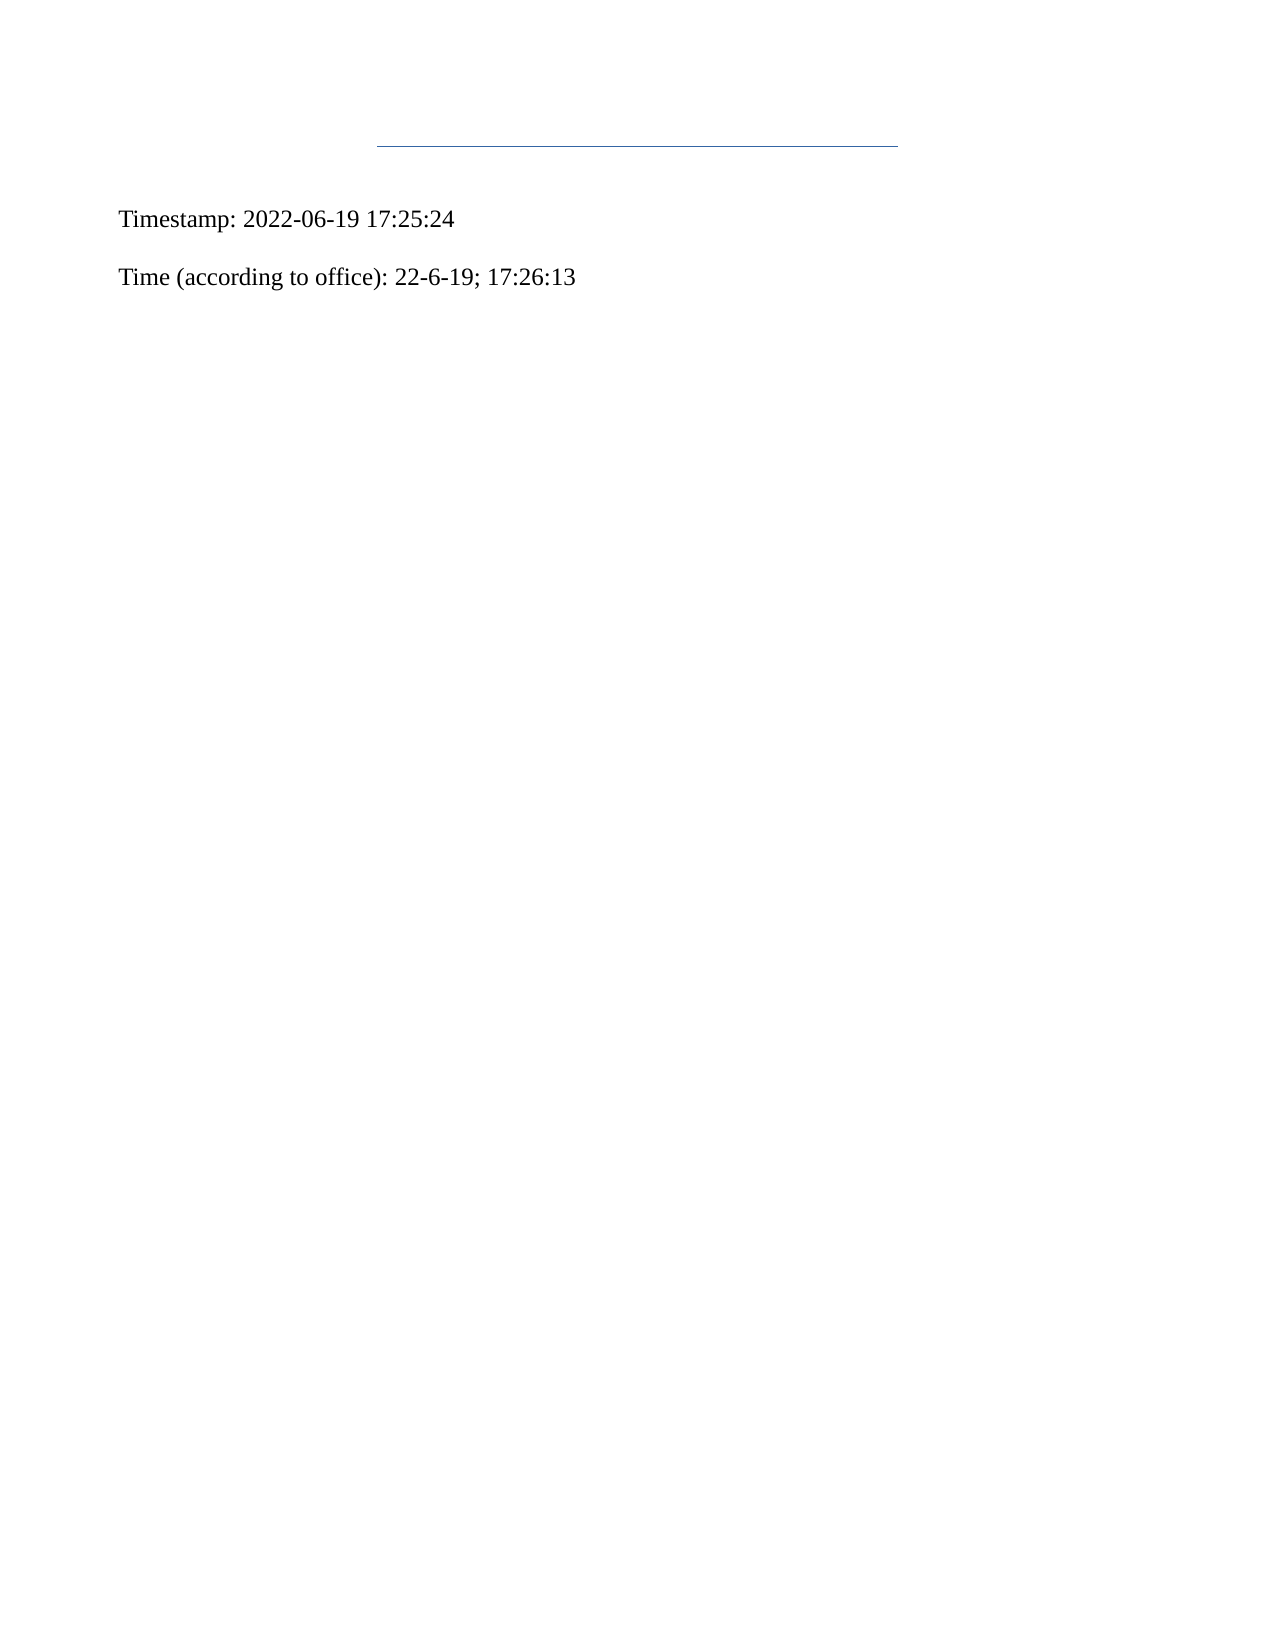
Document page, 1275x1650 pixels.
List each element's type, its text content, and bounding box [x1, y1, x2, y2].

text Time (according to office): 22-6-19; 17:25:24 [118, 262, 1157, 291]
text Timestamp: 2022-06-19 17:25:24 [118, 176, 1157, 262]
